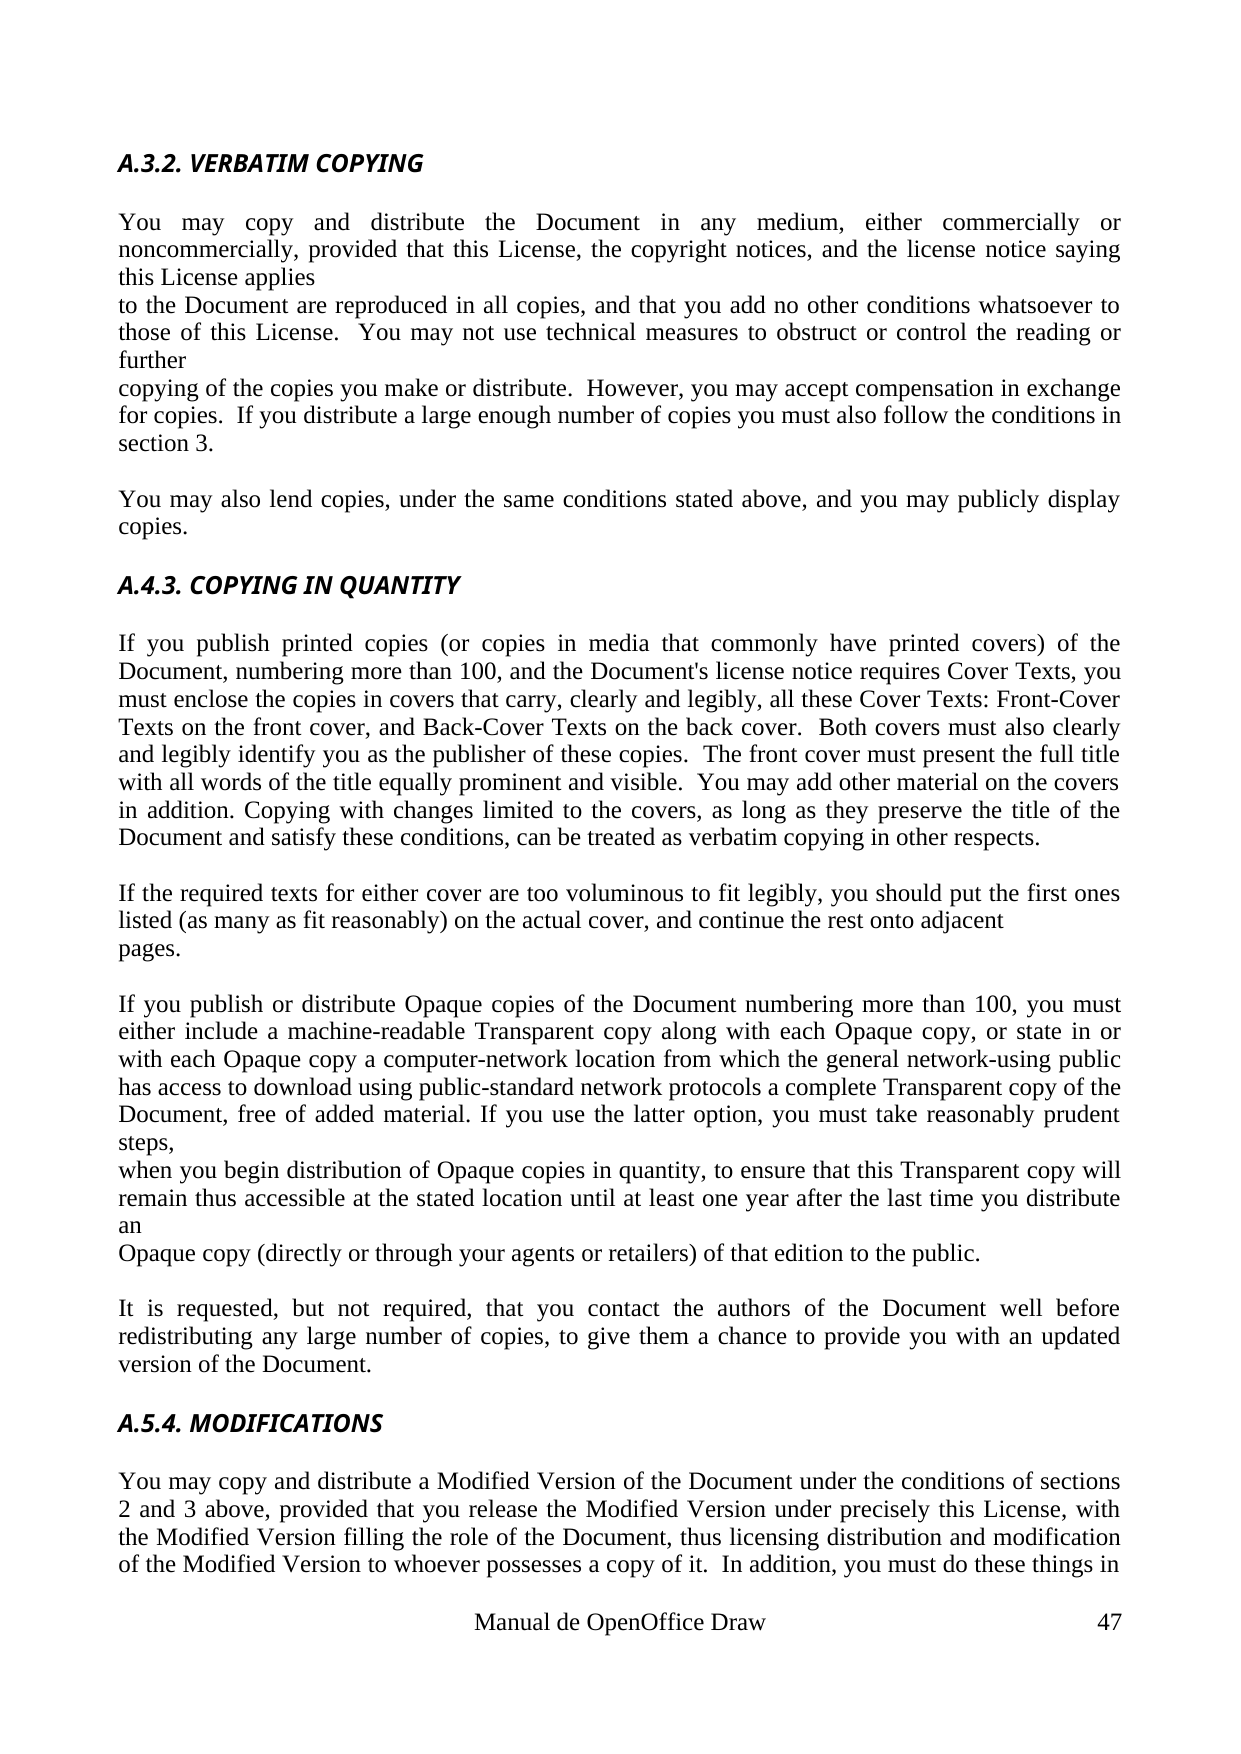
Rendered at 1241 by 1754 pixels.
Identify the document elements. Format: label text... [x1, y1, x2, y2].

text when you begin distribution of Opaque copies in quantity, to ensure that this Transparent copy will remain thus accessible at the stated location until at least one year after the last time you distribute an [118, 1156, 1122, 1239]
text Opaque copy (directly or through your agents or retailers) of that edition to the public. [118, 1239, 1122, 1267]
text If the required texts for either cover are too voluminous to fit legibly, you should put the first ones listed (as many as fit reasonably) on the actual cover, and continue the rest onto adjacent [118, 879, 1122, 934]
text A.3.2. VERBATIM COPYING [118, 146, 1122, 180]
text copying of the copies you make or distribute. However, you may accept compensation in exchange for copies. If you distribute a large enough number of copies you must also follow the conditions in section 3. [118, 374, 1122, 457]
text You may copy and distribute the Document in any medium, either commercially or noncommercially, provided that this License, the copyright notices, and the license notice saying this License applies [118, 208, 1122, 291]
text to the Document are reproduced in all copies, and that you add no other conditions whatsoever to those of this License. You may not use technical measures to obstruct or control the reading or further [118, 291, 1122, 374]
text A.5.4. MODIFICATIONS [118, 1405, 1122, 1439]
text It is requested, but not required, that you contact the authors of the Document well before redistributing any large number of copies, to give them a chance to provide you with an updated version of the Document. [118, 1294, 1122, 1378]
text pages. [118, 934, 1122, 962]
text If you publish or distribute Opaque copies of the Document numbering more than 100, you must either include a machine-readable Transparent copy along with each Opaque copy, or state in or with each Opaque copy a computer-network location from which the general network-using public has access to download using public-standard network protocols a complete Transparent copy of the Document, free of added material. If you use the latter option, you must take reasonably prudent steps, [118, 990, 1122, 1156]
text A.4.3. COPYING IN QUANTITY [118, 568, 1122, 602]
text You may also lend copies, under the same conditions stated above, and you may publicly display copies. [118, 485, 1122, 540]
text You may copy and distribute a Modified Version of the Document under the conditions of sections 2 and 3 above, provided that you release the Modified Version under precisely this License, with the Modified Version filling the role of the Document, thus licensing distribution and modification of the Modified Version to whoever possesses a copy of it. In addition, you must do these things in [118, 1467, 1122, 1578]
text If you publish printed copies (or copies in media that commonly have printed covers) of the Document, numbering more than 100, and the Document's license notice requires Cover Texts, you must enclose the copies in covers that carry, clearly and legibly, all these Cover Texts: Front-Cover Texts on the front cover, and Back-Cover Texts on the back cover. Both covers must also clearly and legibly identify you as the publisher of these copies. The front cover must present the full title with all words of the title equally prominent and visible. You may add other material on the covers in addition. Copying with changes limited to the covers, as long as they preserve the title of the Document and satisfy these conditions, can be treated as verbatim copying in other respects. [118, 629, 1122, 851]
